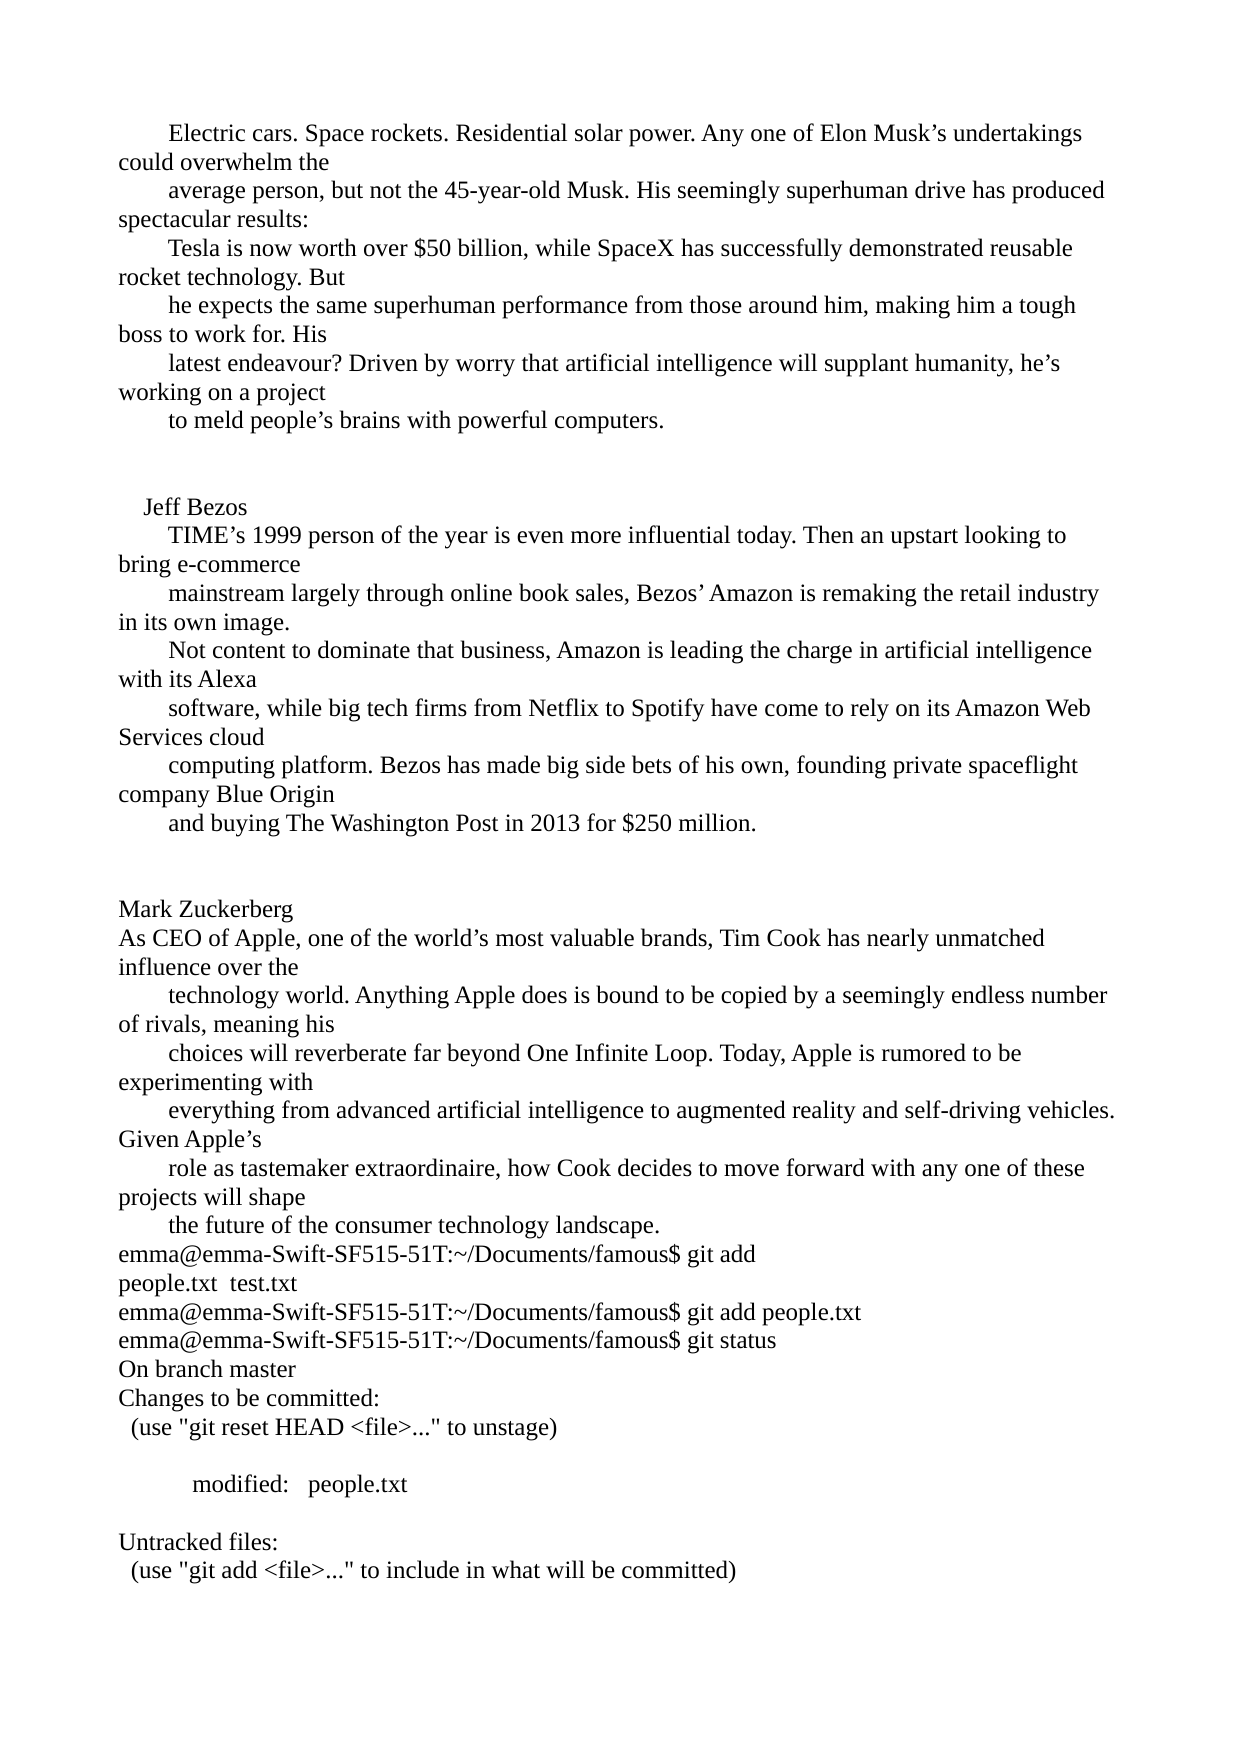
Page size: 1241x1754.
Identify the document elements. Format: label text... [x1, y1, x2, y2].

text average person, but not the 45-year-old Musk. His seemingly superhuman drive has produced spectacular results: [118, 176, 1122, 233]
text and buying The Washington Post in 2013 for $250 million. [118, 808, 1122, 837]
text choices will reverberate far beyond One Infinite Loop. Today, Apple is rumored to be experimenting with [118, 1038, 1122, 1096]
text people.txt test.txt [118, 1268, 1122, 1297]
text role as tastemaker extraordinaire, how Cook decides to move forward with any one of these projects will shape [118, 1153, 1122, 1211]
text Changes to be committed: [118, 1383, 1122, 1412]
text computing platform. Bezos has made big side bets of his own, founding private spaceflight company Blue Origin [118, 751, 1122, 808]
text emma@emma-Swift-SF515-51T:~/Documents/famous$ git add [118, 1239, 1122, 1268]
text software, while big tech firms from Netflix to Spotify have come to rely on its Amazon Web Services cloud [118, 693, 1122, 751]
text latest endeavour? Driven by worry that artificial intelligence will supplant humanity, he’s working on a project [118, 348, 1122, 406]
text Jeff Bezos [118, 492, 1122, 521]
text to meld people’s brains with powerful computers. [118, 406, 1122, 434]
text (use "git reset HEAD <file>..." to unstage) [118, 1412, 1122, 1441]
text technology world. Anything Apple does is bound to be copied by a seemingly endless number of rivals, meaning his [118, 981, 1122, 1038]
text modified: people.txt [118, 1469, 1122, 1498]
text emma@emma-Swift-SF515-51T:~/Documents/famous$ git status [118, 1326, 1122, 1354]
text Electric cars. Space rockets. Residential solar power. Any one of Elon Musk’s undertakings could overwhelm the [118, 118, 1122, 176]
text mainstream largely through online book sales, Bezos’ Amazon is remaking the retail industry in its own image. [118, 578, 1122, 636]
text the future of the consumer technology landscape. [118, 1211, 1122, 1239]
text As CEO of Apple, one of the world’s most valuable brands, Tim Cook has nearly unmatched influence over the [118, 923, 1122, 981]
text emma@emma-Swift-SF515-51T:~/Documents/famous$ git add people.txt [118, 1297, 1122, 1326]
text Not content to dominate that business, Amazon is leading the charge in artificial intelligence with its Alexa [118, 636, 1122, 693]
text he expects the same superhuman performance from those around him, making him a tough boss to work for. His [118, 291, 1122, 348]
text Tesla is now worth over $50 billion, while SpaceX has successfully demonstrated reusable rocket technology. But [118, 233, 1122, 291]
text (use "git add <file>..." to include in what will be committed) [118, 1556, 1122, 1584]
text everything from advanced artificial intelligence to augmented reality and self-driving vehicles. Given Apple’s [118, 1096, 1122, 1153]
text On branch master [118, 1354, 1122, 1383]
text Mark Zuckerberg [118, 894, 1122, 923]
text TIME’s 1999 person of the year is even more influential today. Then an upstart looking to bring e-commerce [118, 521, 1122, 578]
text Untracked files: [118, 1527, 1122, 1556]
